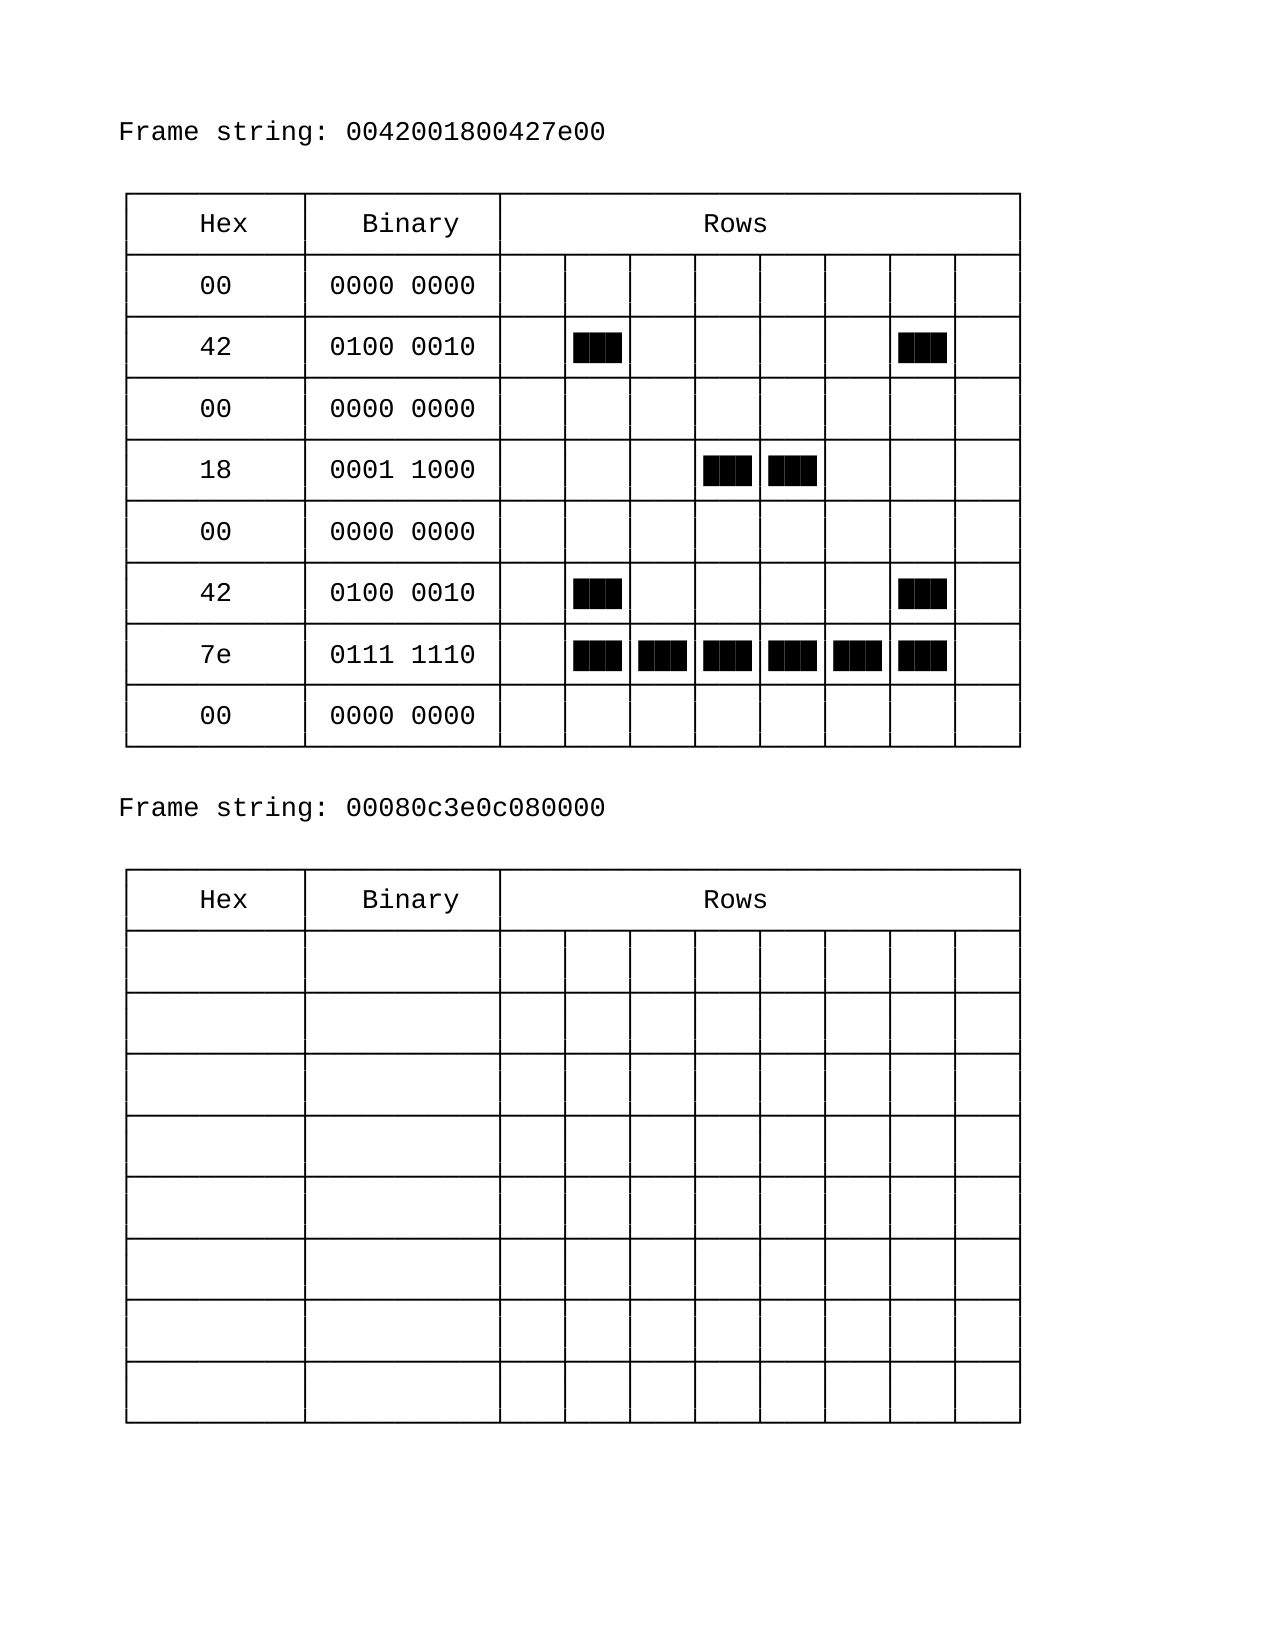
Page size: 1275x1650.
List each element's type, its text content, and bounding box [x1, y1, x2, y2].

text │ │ │ │ │ │ │ │ │ │ │ [826, 948, 889, 978]
text ├──────────┼───────────┼───┼───┼───┼───┼───┼───┼───┼───┤ [127, 1347, 304, 1378]
text │ 00 │ 0000 0000 │ │ │ │ │ │ │ │ │ [696, 518, 759, 548]
text │ │ │ │ │ │ │ │ │ │ │ [956, 1071, 1019, 1101]
text ├──────────┼───────────┼───┼───┼───┼───┼───┼───┼───┼───┤ [891, 425, 954, 456]
text ├──────────┼───────────┼───┼───┼───┼───┼───┼───┼───┼───┤ [306, 302, 499, 333]
text │ │ │ │ │ │ │ │ │ │ │ [891, 1194, 954, 1224]
text │ Hex │ Binary │ Rows │ [1021, 886, 1157, 917]
text │ │ │ │ │ │ │ │ │ │ │ [501, 1194, 564, 1224]
text │ 00 │ 0000 0000 │ │ │ │ │ │ │ │ │ [127, 702, 304, 733]
text │ │ │ │ │ │ │ │ │ │ │ [891, 1378, 954, 1409]
text │ │ │ │ │ │ │ │ │ │ │ [566, 1317, 629, 1347]
text │ 00 │ 0000 0000 │ │ │ │ │ │ │ │ │ [306, 272, 499, 302]
text │ │ │ │ │ │ │ │ │ │ │ [127, 1194, 304, 1224]
text │ 00 │ 0000 0000 │ │ │ │ │ │ │ │ │ [566, 518, 629, 548]
text │ │ │ │ │ │ │ │ │ │ │ [956, 1378, 1019, 1409]
text ├──────────┼───────────┼───┼───┼───┼───┼───┼───┼───┼───┤ [566, 1101, 629, 1132]
text ├──────────┼───────────┼───┼───┼───┼───┼───┼───┼───┼───┤ [566, 1163, 629, 1194]
text ├──────────┼───────────┼───┼───┼───┼───┼───┼───┼───┼───┤ [306, 671, 499, 702]
text │ │ │ │ │ │ │ │ │ │ │ [696, 1194, 759, 1224]
text ├──────────┼───────────┼───┼───┼───┼───┼───┼───┼───┼───┤ [306, 425, 499, 456]
text ├──────────┼───────────┼───┼───┼───┼───┼───┼───┼───┼───┤ [1021, 487, 1157, 518]
text ├──────────┼───────────┼───┼───┼───┼───┼───┼───┼───┼───┤ [127, 1163, 304, 1194]
text ├──────────┼───────────┼───┼───┼───┼───┼───┼───┼───┼───┤ [761, 610, 824, 641]
text │ │ │ │ │ │ │ │ │ │ │ [631, 1194, 694, 1224]
text │ 7e │ 0111 1110 │ │███│███│███│███│███│███│ │ [1021, 641, 1157, 671]
text │ 7e │ 0111 1110 │ │███│███│███│███│███│███│ │ [956, 641, 1019, 671]
text ├──────────┼───────────┼───┼───┼───┼───┼───┼───┼───┼───┤ [696, 364, 759, 395]
text ├──────────┼───────────┼───┼───┼───┼───┼───┼───┼───┼───┤ [891, 978, 954, 1009]
text ├──────────┼───────────┼───┼───┼───┼───┼───┼───┼───┼───┤ [1021, 1347, 1157, 1378]
text │ │ │ │ │ │ │ │ │ │ │ [306, 1317, 499, 1347]
text ├──────────┼───────────┼───┼───┼───┼───┼───┼───┼───┼───┤ [566, 978, 629, 1009]
text ├──────────┼───────────┼───┼───┼───┼───┼───┼───┼───┼───┤ [631, 1286, 694, 1317]
text │ │ │ │ │ │ │ │ │ │ │ [761, 1194, 824, 1224]
text │ 00 │ 0000 0000 │ │ │ │ │ │ │ │ │ [127, 395, 304, 425]
text │ Hex │ Binary │ Rows │ [306, 210, 499, 241]
text │ │ │ │ │ │ │ │ │ │ │ [306, 1132, 499, 1163]
text ├──────────┼───────────┼───┼───┼───┼───┼───┼───┼───┼───┤ [127, 1040, 304, 1071]
text ├──────────┼───────────┼───┼───┼───┼───┼───┼───┼───┼───┤ [891, 610, 954, 641]
text │ 00 │ 0000 0000 │ │ │ │ │ │ │ │ │ [891, 702, 954, 733]
text │ 42 │ 0100 0010 │ │███│ │ │ │ │███│ │ [501, 579, 564, 610]
text └──────────┴───────────┴───┴───┴───┴───┴───┴───┴───┴───┘ [118, 1409, 1157, 1439]
text │ 00 │ 0000 0000 │ │ │ │ │ │ │ │ │ [696, 272, 759, 302]
text ├──────────┼───────────┼───┼───┼───┼───┼───┼───┼───┼───┤ [956, 1163, 1019, 1194]
text │ │ │ │ │ │ │ │ │ │ │ [956, 1194, 1019, 1224]
text │ │ │ │ │ │ │ │ │ │ │ [1021, 948, 1157, 978]
text ├──────────┼───────────┼───┼───┼───┼───┼───┼───┼───┼───┤ [566, 364, 629, 395]
text ├──────────┼───────────┼───┼───┼───┼───┼───┼───┼───┼───┤ [127, 487, 304, 518]
text ├──────────┼───────────┼───┼───┼───┼───┼───┼───┼───┼───┤ [127, 548, 304, 579]
text ┌──────────┬───────────┬───────────────────────────────┐ [118, 179, 1157, 210]
text ├──────────┼───────────┼───┼───┼───┼───┼───┼───┼───┼───┤ [631, 364, 694, 395]
text ├──────────┼───────────┼───┼───┼───┼───┼───┼───┼───┼───┤ [631, 1040, 694, 1071]
text │ │ │ │ │ │ │ │ │ │ │ [956, 1132, 1019, 1163]
text │ │ │ │ │ │ │ │ │ │ │ [696, 948, 759, 978]
text ├──────────┼───────────┼───┼───┼───┼───┼───┼───┼───┼───┤ [956, 487, 1019, 518]
text │ 18 │ 0001 1000 │ │ │ │███│███│ │ │ │ [501, 456, 564, 487]
text ├──────────┼───────────┼───┼───┼───┼───┼───┼───┼───┼───┤ [761, 1224, 824, 1255]
text ├──────────┼───────────┼───┼───┼───┼───┼───┼───┼───┼───┤ [631, 1224, 694, 1255]
text │ 00 │ 0000 0000 │ │ │ │ │ │ │ │ │ [956, 272, 1019, 302]
text └──────────┴───────────┴───┴───┴───┴───┴───┴───┴───┴───┘ [118, 733, 1157, 763]
text │ │ │ │ │ │ │ │ │ │ │ [566, 1255, 629, 1286]
text │ │ │ │ │ │ │ │ │ │ │ [826, 1255, 889, 1286]
text │ │ │ │ │ │ │ │ │ │ │ [1021, 1255, 1157, 1286]
text ├──────────┼───────────┼───┼───┼───┼───┼───┼───┼───┼───┤ [956, 1286, 1019, 1317]
text │ │ │ │ │ │ │ │ │ │ │ [631, 1317, 694, 1347]
text │ 00 │ 0000 0000 │ │ │ │ │ │ │ │ │ [891, 272, 954, 302]
text │ │ │ │ │ │ │ │ │ │ │ [306, 1194, 499, 1224]
text │ │ │ │ │ │ │ │ │ │ │ [501, 1132, 564, 1163]
text ├──────────┼───────────┼───┼───┼───┼───┼───┼───┼───┼───┤ [1021, 671, 1157, 702]
text │ │ │ │ │ │ │ │ │ │ │ [826, 1009, 889, 1040]
text │ │ │ │ │ │ │ │ │ │ │ [891, 1009, 954, 1040]
text │ │ │ │ │ │ │ │ │ │ │ [127, 1132, 304, 1163]
text │ 18 │ 0001 1000 │ │ │ │███│███│ │ │ │ [761, 456, 824, 487]
text │ │ │ │ │ │ │ │ │ │ │ [501, 1317, 564, 1347]
text │ 7e │ 0111 1110 │ │███│███│███│███│███│███│ │ [127, 641, 304, 671]
text │ 42 │ 0100 0010 │ │███│ │ │ │ │███│ │ [956, 579, 1019, 610]
text ├──────────┼───────────┼───┼───┼───┼───┼───┼───┼───┼───┤ [891, 364, 954, 395]
text │ │ │ │ │ │ │ │ │ │ │ [761, 1009, 824, 1040]
text │ 18 │ 0001 1000 │ │ │ │███│███│ │ │ │ [891, 456, 954, 487]
text ├──────────┼───────────┼───┼───┼───┼───┼───┼───┼───┼───┤ [696, 671, 759, 702]
text │ │ │ │ │ │ │ │ │ │ │ [566, 1132, 629, 1163]
text ├──────────┼───────────┼───┼───┼───┼───┼───┼───┼───┼───┤ [956, 1224, 1019, 1255]
text │ 00 │ 0000 0000 │ │ │ │ │ │ │ │ │ [956, 702, 1019, 733]
text │ │ │ │ │ │ │ │ │ │ │ [306, 1378, 499, 1409]
text ├──────────┼───────────┼───┼───┼───┼───┼───┼───┼───┼───┤ [306, 1101, 499, 1132]
text │ 42 │ 0100 0010 │ │███│ │ │ │ │███│ │ [631, 333, 694, 364]
text │ │ │ │ │ │ │ │ │ │ │ [566, 1009, 629, 1040]
text ├──────────┼───────────┼───┼───┼───┼───┼───┼───┼───┼───┤ [761, 1040, 824, 1071]
text Frame string: 00080c3e0c080000 [118, 794, 1157, 825]
text ├──────────┼───────────┼───┼───┼───┼───┼───┼───┼───┼───┤ [1021, 302, 1157, 333]
text ├──────────┼───────────┼───┼───┼───┼───┼───┼───┼───┼───┤ [1021, 1163, 1157, 1194]
text │ │ │ │ │ │ │ │ │ │ │ [306, 1071, 499, 1101]
text ├──────────┼───────────┼───┼───┼───┼───┼───┼───┼───┼───┤ [696, 1224, 759, 1255]
text ├──────────┼───────────┼───┼───┼───┼───┼───┼───┼───┼───┤ [631, 1347, 694, 1378]
text │ 00 │ 0000 0000 │ │ │ │ │ │ │ │ │ [566, 395, 629, 425]
text ├──────────┼───────────┼───┼───┼───┼───┼───┼───┼───┼───┤ [1021, 425, 1157, 456]
text ├──────────┼───────────┼───┼───┼───┼───┼───┼───┼───┼───┤ [127, 671, 304, 702]
text │ 42 │ 0100 0010 │ │███│ │ │ │ │███│ │ [826, 333, 889, 364]
text │ 00 │ 0000 0000 │ │ │ │ │ │ │ │ │ [127, 518, 304, 548]
text │ │ │ │ │ │ │ │ │ │ │ [127, 1378, 304, 1409]
text │ Hex │ Binary │ Rows │ [127, 886, 304, 917]
text ├──────────┼───────────┼───┼───┼───┼───┼───┼───┼───┼───┤ [696, 610, 759, 641]
text ├──────────┼───────────┼───┼───┼───┼───┼───┼───┼───┼───┤ [761, 671, 824, 702]
text ├──────────┼───────────┼───┼───┼───┼───┼───┼───┼───┼───┤ [891, 1347, 954, 1378]
text ├──────────┼───────────┼───┼───┼───┼───┼───┼───┼───┼───┤ [631, 978, 694, 1009]
text ├──────────┼───────────┼───┼───┼───┼───┼───┼───┼───┼───┤ [956, 548, 1019, 579]
text │ 42 │ 0100 0010 │ │███│ │ │ │ │███│ │ [306, 333, 499, 364]
text │ 00 │ 0000 0000 │ │ │ │ │ │ │ │ │ [696, 395, 759, 425]
text │ │ │ │ │ │ │ │ │ │ │ [566, 1194, 629, 1224]
text │ 00 │ 0000 0000 │ │ │ │ │ │ │ │ │ [501, 272, 564, 302]
text ├──────────┼───────────┼───┬───┬───┬───┬───┬───┬───┬───┤ [501, 917, 1019, 948]
text │ 42 │ 0100 0010 │ │███│ │ │ │ │███│ │ [696, 333, 759, 364]
text │ 00 │ 0000 0000 │ │ │ │ │ │ │ │ │ [306, 395, 499, 425]
text ├──────────┼───────────┼───┼───┼───┼───┼───┼───┼───┼───┤ [631, 548, 694, 579]
text ├──────────┼───────────┼───┼───┼───┼───┼───┼───┼───┼───┤ [127, 1224, 304, 1255]
text ├──────────┼───────────┼───┼───┼───┼───┼───┼───┼───┼───┤ [501, 302, 564, 333]
text │ 42 │ 0100 0010 │ │███│ │ │ │ │███│ │ [891, 333, 954, 364]
text │ 00 │ 0000 0000 │ │ │ │ │ │ │ │ │ [1021, 272, 1157, 302]
text │ 00 │ 0000 0000 │ │ │ │ │ │ │ │ │ [566, 702, 629, 733]
text ┌──────────┬───────────┬───────────────────────────────┐ [118, 856, 1157, 886]
text │ 42 │ 0100 0010 │ │███│ │ │ │ │███│ │ [566, 333, 629, 364]
text ├──────────┼───────────┼───┼───┼───┼───┼───┼───┼───┼───┤ [566, 671, 629, 702]
text │ 00 │ 0000 0000 │ │ │ │ │ │ │ │ │ [501, 702, 564, 733]
text ├──────────┼───────────┼───┼───┼───┼───┼───┼───┼───┼───┤ [891, 548, 954, 579]
text ├──────────┼───────────┼───┼───┼───┼───┼───┼───┼───┼───┤ [696, 1040, 759, 1071]
text │ 00 │ 0000 0000 │ │ │ │ │ │ │ │ │ [761, 518, 824, 548]
text ├──────────┼───────────┼───┼───┼───┼───┼───┼───┼───┼───┤ [696, 487, 759, 518]
text │ 00 │ 0000 0000 │ │ │ │ │ │ │ │ │ [631, 702, 694, 733]
text │ │ │ │ │ │ │ │ │ │ │ [826, 1071, 889, 1101]
text │ 00 │ 0000 0000 │ │ │ │ │ │ │ │ │ [826, 395, 889, 425]
text │ 00 │ 0000 0000 │ │ │ │ │ │ │ │ │ [696, 702, 759, 733]
text │ Hex │ Binary │ Rows │ [306, 886, 499, 917]
text │ 42 │ 0100 0010 │ │███│ │ │ │ │███│ │ [696, 579, 759, 610]
text ├──────────┼───────────┼───┼───┼───┼───┼───┼───┼───┼───┤ [127, 364, 304, 395]
text ├──────────┼───────────┼───┼───┼───┼───┼───┼───┼───┼───┤ [306, 1163, 499, 1194]
text │ │ │ │ │ │ │ │ │ │ │ [631, 1255, 694, 1286]
text │ │ │ │ │ │ │ │ │ │ │ [696, 1378, 759, 1409]
text ├──────────┼───────────┼───┼───┼───┼───┼───┼───┼───┼───┤ [761, 1163, 824, 1194]
text ├──────────┼───────────┼───┼───┼───┼───┼───┼───┼───┼───┤ [696, 978, 759, 1009]
text ├──────────┼───────────┼───┼───┼───┼───┼───┼───┼───┼───┤ [1021, 1286, 1157, 1317]
text │ │ │ │ │ │ │ │ │ │ │ [956, 948, 1019, 978]
text ├──────────┼───────────┼───┼───┼───┼───┼───┼───┼───┼───┤ [891, 302, 954, 333]
text ├──────────┼───────────┼───┼───┼───┼───┼───┼───┼───┼───┤ [566, 487, 629, 518]
text │ │ │ │ │ │ │ │ │ │ │ [826, 1194, 889, 1224]
text │ 00 │ 0000 0000 │ │ │ │ │ │ │ │ │ [306, 518, 499, 548]
text │ │ │ │ │ │ │ │ │ │ │ [1021, 1071, 1157, 1101]
text │ 42 │ 0100 0010 │ │███│ │ │ │ │███│ │ [127, 333, 304, 364]
text ├──────────┼───────────┼───┼───┼───┼───┼───┼───┼───┼───┤ [631, 671, 694, 702]
text ├──────────┼───────────┼───┼───┼───┼───┼───┼───┼───┼───┤ [631, 610, 694, 641]
text │ 00 │ 0000 0000 │ │ │ │ │ │ │ │ │ [501, 518, 564, 548]
text ├──────────┼───────────┼───┼───┼───┼───┼───┼───┼───┼───┤ [501, 1347, 564, 1378]
text ├──────────┼───────────┼───┼───┼───┼───┼───┼───┼───┼───┤ [1021, 1101, 1157, 1132]
text │ 42 │ 0100 0010 │ │███│ │ │ │ │███│ │ [1021, 579, 1157, 610]
text │ │ │ │ │ │ │ │ │ │ │ [891, 1132, 954, 1163]
text │ 00 │ 0000 0000 │ │ │ │ │ │ │ │ │ [1021, 395, 1157, 425]
text │ 00 │ 0000 0000 │ │ │ │ │ │ │ │ │ [826, 702, 889, 733]
text ├──────────┼───────────┼───┼───┼───┼───┼───┼───┼───┼───┤ [761, 1101, 824, 1132]
text │ │ │ │ │ │ │ │ │ │ │ [1021, 1194, 1157, 1224]
text ├──────────┼───────────┼───┼───┼───┼───┼───┼───┼───┼───┤ [306, 548, 499, 579]
text ├──────────┼───────────┼───┼───┼───┼───┼───┼───┼───┼───┤ [826, 1286, 889, 1317]
text │ 00 │ 0000 0000 │ │ │ │ │ │ │ │ │ [826, 518, 889, 548]
text │ Hex │ Binary │ Rows │ [501, 886, 1019, 917]
text ├──────────┼───────────┼───┼───┼───┼───┼───┼───┼───┼───┤ [891, 487, 954, 518]
text ├──────────┼───────────┼───┼───┼───┼───┼───┼───┼───┼───┤ [501, 548, 564, 579]
text ├──────────┼───────────┼───┼───┼───┼───┼───┼───┼───┼───┤ [127, 1101, 304, 1132]
text ├──────────┼───────────┼───┼───┼───┼───┼───┼───┼───┼───┤ [306, 1224, 499, 1255]
text ├──────────┼───────────┼───┼───┼───┼───┼───┼───┼───┼───┤ [501, 610, 564, 641]
text ├──────────┼───────────┼───┼───┼───┼───┼───┼───┼───┼───┤ [761, 978, 824, 1009]
text ├──────────┼───────────┼───┼───┼───┼───┼───┼───┼───┼───┤ [956, 1040, 1019, 1071]
text │ │ │ │ │ │ │ │ │ │ │ [761, 1132, 824, 1163]
text ├──────────┼───────────┼───┼───┼───┼───┼───┼───┼───┼───┤ [1021, 610, 1157, 641]
text │ │ │ │ │ │ │ │ │ │ │ [956, 1317, 1019, 1347]
text ├──────────┼───────────┼───┼───┼───┼───┼───┼───┼───┼───┤ [696, 1163, 759, 1194]
text ├──────────┼───────────┼───┼───┼───┼───┼───┼───┼───┼───┤ [501, 1286, 564, 1317]
text ├──────────┼───────────┼───┼───┼───┼───┼───┼───┼───┼───┤ [826, 487, 889, 518]
text │ 42 │ 0100 0010 │ │███│ │ │ │ │███│ │ [761, 333, 824, 364]
text ├──────────┼───────────┼───┼───┼───┼───┼───┼───┼───┼───┤ [501, 978, 564, 1009]
text │ │ │ │ │ │ │ │ │ │ │ [306, 1255, 499, 1286]
text ├──────────┼───────────┼───┼───┼───┼───┼───┼───┼───┼───┤ [1021, 978, 1157, 1009]
text ├──────────┼───────────┼───┼───┼───┼───┼───┼───┼───┼───┤ [501, 1163, 564, 1194]
text │ 42 │ 0100 0010 │ │███│ │ │ │ │███│ │ [891, 579, 954, 610]
text │ 00 │ 0000 0000 │ │ │ │ │ │ │ │ │ [956, 518, 1019, 548]
text │ │ │ │ │ │ │ │ │ │ │ [826, 1317, 889, 1347]
text ├──────────┼───────────┼───┼───┼───┼───┼───┼───┼───┼───┤ [631, 1163, 694, 1194]
text ├──────────┼───────────┼───┼───┼───┼───┼───┼───┼───┼───┤ [826, 1163, 889, 1194]
text │ │ │ │ │ │ │ │ │ │ │ [956, 1255, 1019, 1286]
text ├──────────┼───────────┼───┼───┼───┼───┼───┼───┼───┼───┤ [826, 302, 889, 333]
text ├──────────┼───────────┼───┼───┼───┼───┼───┼───┼───┼───┤ [306, 610, 499, 641]
text ├──────────┼───────────┼───┼───┼───┼───┼───┼───┼───┼───┤ [306, 1347, 499, 1378]
text ├──────────┼───────────┼───┼───┼───┼───┼───┼───┼───┼───┤ [826, 548, 889, 579]
text ├──────────┼───────────┼───┼───┼───┼───┼───┼───┼───┼───┤ [956, 1101, 1019, 1132]
text ├──────────┼───────────┼───┼───┼───┼───┼───┼───┼───┼───┤ [631, 425, 694, 456]
text │ │ │ │ │ │ │ │ │ │ │ [761, 1255, 824, 1286]
text │ 00 │ 0000 0000 │ │ │ │ │ │ │ │ │ [631, 518, 694, 548]
text ├──────────┼───────────┼───┼───┼───┼───┼───┼───┼───┼───┤ [891, 1163, 954, 1194]
text ├──────────┼───────────┼───┼───┼───┼───┼───┼───┼───┼───┤ [891, 1101, 954, 1132]
text │ 00 │ 0000 0000 │ │ │ │ │ │ │ │ │ [761, 272, 824, 302]
text ├──────────┼───────────┼───┼───┼───┼───┼───┼───┼───┼───┤ [566, 425, 629, 456]
text │ 00 │ 0000 0000 │ │ │ │ │ │ │ │ │ [566, 272, 629, 302]
text ├──────────┼───────────┼───┬───┬───┬───┬───┬───┬───┬───┤ [306, 241, 499, 272]
text ├──────────┼───────────┼───┼───┼───┼───┼───┼───┼───┼───┤ [306, 978, 499, 1009]
text │ │ │ │ │ │ │ │ │ │ │ [127, 1255, 304, 1286]
text │ 42 │ 0100 0010 │ │███│ │ │ │ │███│ │ [1021, 333, 1157, 364]
text ├──────────┼───────────┼───┼───┼───┼───┼───┼───┼───┼───┤ [566, 610, 629, 641]
text │ │ │ │ │ │ │ │ │ │ │ [761, 1071, 824, 1101]
text │ │ │ │ │ │ │ │ │ │ │ [306, 1009, 499, 1040]
text │ 00 │ 0000 0000 │ │ │ │ │ │ │ │ │ [306, 702, 499, 733]
text │ │ │ │ │ │ │ │ │ │ │ [566, 1378, 629, 1409]
text ├──────────┼───────────┼───┼───┼───┼───┼───┼───┼───┼───┤ [761, 1347, 824, 1378]
text ├──────────┼───────────┼───┼───┼───┼───┼───┼───┼───┼───┤ [761, 548, 824, 579]
text │ │ │ │ │ │ │ │ │ │ │ [127, 1071, 304, 1101]
text │ 7e │ 0111 1110 │ │███│███│███│███│███│███│ │ [306, 641, 499, 671]
text ├──────────┼───────────┼───┼───┼───┼───┼───┼───┼───┼───┤ [501, 425, 564, 456]
text │ │ │ │ │ │ │ │ │ │ │ [891, 1255, 954, 1286]
text ├──────────┼───────────┼───┼───┼───┼───┼───┼───┼───┼───┤ [891, 1224, 954, 1255]
text ├──────────┼───────────┼───┼───┼───┼───┼───┼───┼───┼───┤ [956, 1347, 1019, 1378]
text │ │ │ │ │ │ │ │ │ │ │ [891, 1071, 954, 1101]
text │ Hex │ Binary │ Rows │ [1021, 210, 1157, 241]
text │ │ │ │ │ │ │ │ │ │ │ [631, 1009, 694, 1040]
text │ │ │ │ │ │ │ │ │ │ │ [761, 948, 824, 978]
text ├──────────┼───────────┼───┼───┼───┼───┼───┼───┼───┼───┤ [306, 487, 499, 518]
text │ 42 │ 0100 0010 │ │███│ │ │ │ │███│ │ [631, 579, 694, 610]
text ├──────────┼───────────┼───┼───┼───┼───┼───┼───┼───┼───┤ [566, 302, 629, 333]
text ├──────────┼───────────┼───┼───┼───┼───┼───┼───┼───┼───┤ [696, 302, 759, 333]
text ├──────────┼───────────┼───┼───┼───┼───┼───┼───┼───┼───┤ [696, 425, 759, 456]
text ├──────────┼───────────┼───┬───┬───┬───┬───┬───┬───┬───┤ [306, 917, 499, 948]
text │ │ │ │ │ │ │ │ │ │ │ [696, 1071, 759, 1101]
text ├──────────┼───────────┼───┼───┼───┼───┼───┼───┼───┼───┤ [127, 425, 304, 456]
text │ 42 │ 0100 0010 │ │███│ │ │ │ │███│ │ [306, 579, 499, 610]
text │ │ │ │ │ │ │ │ │ │ │ [306, 948, 499, 978]
text │ │ │ │ │ │ │ │ │ │ │ [1021, 1009, 1157, 1040]
text ├──────────┼───────────┼───┼───┼───┼───┼───┼───┼───┼───┤ [566, 1286, 629, 1317]
text ├──────────┼───────────┼───┼───┼───┼───┼───┼───┼───┼───┤ [826, 1040, 889, 1071]
text │ │ │ │ │ │ │ │ │ │ │ [956, 1009, 1019, 1040]
text │ │ │ │ │ │ │ │ │ │ │ [1021, 1317, 1157, 1347]
text │ 00 │ 0000 0000 │ │ │ │ │ │ │ │ │ [1021, 518, 1157, 548]
text │ │ │ │ │ │ │ │ │ │ │ [696, 1317, 759, 1347]
text │ │ │ │ │ │ │ │ │ │ │ [631, 1132, 694, 1163]
text │ │ │ │ │ │ │ │ │ │ │ [631, 1071, 694, 1101]
text ├──────────┼───────────┼───┬───┬───┬───┬───┬───┬───┬───┤ [127, 917, 304, 948]
text ├──────────┼───────────┼───┼───┼───┼───┼───┼───┼───┼───┤ [826, 1101, 889, 1132]
text ├──────────┼───────────┼───┼───┼───┼───┼───┼───┼───┼───┤ [501, 671, 564, 702]
text ├──────────┼───────────┼───┼───┼───┼───┼───┼───┼───┼───┤ [127, 610, 304, 641]
text │ │ │ │ │ │ │ │ │ │ │ [631, 1378, 694, 1409]
text │ 42 │ 0100 0010 │ │███│ │ │ │ │███│ │ [826, 579, 889, 610]
text │ 00 │ 0000 0000 │ │ │ │ │ │ │ │ │ [1021, 702, 1157, 733]
text │ │ │ │ │ │ │ │ │ │ │ [891, 1317, 954, 1347]
text ├──────────┼───────────┼───┬───┬───┬───┬───┬───┬───┬───┤ [1021, 241, 1157, 272]
text │ 42 │ 0100 0010 │ │███│ │ │ │ │███│ │ [566, 579, 629, 610]
text │ │ │ │ │ │ │ │ │ │ │ [696, 1132, 759, 1163]
text │ 42 │ 0100 0010 │ │███│ │ │ │ │███│ │ [761, 579, 824, 610]
text ├──────────┼───────────┼───┼───┼───┼───┼───┼───┼───┼───┤ [127, 1286, 304, 1317]
text │ 18 │ 0001 1000 │ │ │ │███│███│ │ │ │ [1021, 456, 1157, 487]
text │ │ │ │ │ │ │ │ │ │ │ [127, 1009, 304, 1040]
text │ 18 │ 0001 1000 │ │ │ │███│███│ │ │ │ [306, 456, 499, 487]
text ├──────────┼───────────┼───┬───┬───┬───┬───┬───┬───┬───┤ [501, 241, 1019, 272]
text ├──────────┼───────────┼───┼───┼───┼───┼───┼───┼───┼───┤ [1021, 1040, 1157, 1071]
text │ 42 │ 0100 0010 │ │███│ │ │ │ │███│ │ [501, 333, 564, 364]
text ├──────────┼───────────┼───┼───┼───┼───┼───┼───┼───┼───┤ [696, 548, 759, 579]
text ├──────────┼───────────┼───┼───┼───┼───┼───┼───┼───┼───┤ [127, 302, 304, 333]
text ├──────────┼───────────┼───┼───┼───┼───┼───┼───┼───┼───┤ [306, 364, 499, 395]
text │ 18 │ 0001 1000 │ │ │ │███│███│ │ │ │ [956, 456, 1019, 487]
text ├──────────┼───────────┼───┼───┼───┼───┼───┼───┼───┼───┤ [566, 1040, 629, 1071]
text │ 18 │ 0001 1000 │ │ │ │███│███│ │ │ │ [696, 456, 759, 487]
text ├──────────┼───────────┼───┼───┼───┼───┼───┼───┼───┼───┤ [761, 364, 824, 395]
text ├──────────┼───────────┼───┼───┼───┼───┼───┼───┼───┼───┤ [501, 487, 564, 518]
text Frame string: 0042001800427e00 [118, 118, 1157, 149]
text ├──────────┼───────────┼───┼───┼───┼───┼───┼───┼───┼───┤ [566, 1347, 629, 1378]
text ├──────────┼───────────┼───┼───┼───┼───┼───┼───┼───┼───┤ [501, 364, 564, 395]
text ├──────────┼───────────┼───┼───┼───┼───┼───┼───┼───┼───┤ [956, 302, 1019, 333]
text │ 7e │ 0111 1110 │ │███│███│███│███│███│███│ │ [501, 641, 564, 671]
text ├──────────┼───────────┼───┼───┼───┼───┼───┼───┼───┼───┤ [501, 1224, 564, 1255]
text │ │ │ │ │ │ │ │ │ │ │ [631, 948, 694, 978]
text ├──────────┼───────────┼───┼───┼───┼───┼───┼───┼───┼───┤ [306, 1286, 499, 1317]
text │ │ │ │ │ │ │ │ │ │ │ [501, 1071, 564, 1101]
text │ │ │ │ │ │ │ │ │ │ │ [826, 1378, 889, 1409]
text │ │ │ │ │ │ │ │ │ │ │ [127, 1317, 304, 1347]
text ├──────────┼───────────┼───┼───┼───┼───┼───┼───┼───┼───┤ [1021, 548, 1157, 579]
text ├──────────┼───────────┼───┼───┼───┼───┼───┼───┼───┼───┤ [566, 548, 629, 579]
text ├──────────┼───────────┼───┼───┼───┼───┼───┼───┼───┼───┤ [501, 1040, 564, 1071]
text ├──────────┼───────────┼───┼───┼───┼───┼───┼───┼───┼───┤ [501, 1101, 564, 1132]
text │ │ │ │ │ │ │ │ │ │ │ [826, 1132, 889, 1163]
text │ │ │ │ │ │ │ │ │ │ │ [696, 1009, 759, 1040]
text ├──────────┼───────────┼───┼───┼───┼───┼───┼───┼───┼───┤ [127, 978, 304, 1009]
text │ 00 │ 0000 0000 │ │ │ │ │ │ │ │ │ [631, 395, 694, 425]
text ├──────────┼───────────┼───┼───┼───┼───┼───┼───┼───┼───┤ [761, 425, 824, 456]
text ├──────────┼───────────┼───┼───┼───┼───┼───┼───┼───┼───┤ [1021, 364, 1157, 395]
text ├──────────┼───────────┼───┼───┼───┼───┼───┼───┼───┼───┤ [761, 1286, 824, 1317]
text ├──────────┼───────────┼───┼───┼───┼───┼───┼───┼───┼───┤ [761, 302, 824, 333]
text │ 18 │ 0001 1000 │ │ │ │███│███│ │ │ │ [127, 456, 304, 487]
text ├──────────┼───────────┼───┼───┼───┼───┼───┼───┼───┼───┤ [956, 610, 1019, 641]
text │ │ │ │ │ │ │ │ │ │ │ [501, 1009, 564, 1040]
text ├──────────┼───────────┼───┼───┼───┼───┼───┼───┼───┼───┤ [891, 1286, 954, 1317]
text │ 18 │ 0001 1000 │ │ │ │███│███│ │ │ │ [631, 456, 694, 487]
text ├──────────┼───────────┼───┼───┼───┼───┼───┼───┼───┼───┤ [826, 425, 889, 456]
text ├──────────┼───────────┼───┼───┼───┼───┼───┼───┼───┼───┤ [826, 978, 889, 1009]
text │ 18 │ 0001 1000 │ │ │ │███│███│ │ │ │ [566, 456, 629, 487]
text ├──────────┼───────────┼───┼───┼───┼───┼───┼───┼───┼───┤ [956, 425, 1019, 456]
text ├──────────┼───────────┼───┼───┼───┼───┼───┼───┼───┼───┤ [631, 1101, 694, 1132]
text │ 00 │ 0000 0000 │ │ │ │ │ │ │ │ │ [956, 395, 1019, 425]
text │ 00 │ 0000 0000 │ │ │ │ │ │ │ │ │ [631, 272, 694, 302]
text │ │ │ │ │ │ │ │ │ │ │ [891, 948, 954, 978]
text │ │ │ │ │ │ │ │ │ │ │ [501, 948, 564, 978]
text │ 18 │ 0001 1000 │ │ │ │███│███│ │ │ │ [826, 456, 889, 487]
text ├──────────┼───────────┼───┼───┼───┼───┼───┼───┼───┼───┤ [1021, 1224, 1157, 1255]
text │ │ │ │ │ │ │ │ │ │ │ [501, 1378, 564, 1409]
text ├──────────┼───────────┼───┼───┼───┼───┼───┼───┼───┼───┤ [891, 1040, 954, 1071]
text ├──────────┼───────────┼───┼───┼───┼───┼───┼───┼───┼───┤ [826, 364, 889, 395]
text ├──────────┼───────────┼───┼───┼───┼───┼───┼───┼───┼───┤ [826, 1347, 889, 1378]
text ├──────────┼───────────┼───┼───┼───┼───┼───┼───┼───┼───┤ [891, 671, 954, 702]
text │ 42 │ 0100 0010 │ │███│ │ │ │ │███│ │ [127, 579, 304, 610]
text ├──────────┼───────────┼───┼───┼───┼───┼───┼───┼───┼───┤ [956, 978, 1019, 1009]
text │ │ │ │ │ │ │ │ │ │ │ [127, 948, 304, 978]
text ├──────────┼───────────┼───┼───┼───┼───┼───┼───┼───┼───┤ [696, 1347, 759, 1378]
text ├──────────┼───────────┼───┼───┼───┼───┼───┼───┼───┼───┤ [826, 1224, 889, 1255]
text │ 00 │ 0000 0000 │ │ │ │ │ │ │ │ │ [826, 272, 889, 302]
text │ 00 │ 0000 0000 │ │ │ │ │ │ │ │ │ [501, 395, 564, 425]
text ├──────────┼───────────┼───┼───┼───┼───┼───┼───┼───┼───┤ [761, 487, 824, 518]
text ├──────────┼───────────┼───┬───┬───┬───┬───┬───┬───┬───┤ [127, 241, 304, 272]
text ├──────────┼───────────┼───┼───┼───┼───┼───┼───┼───┼───┤ [956, 364, 1019, 395]
text │ │ │ │ │ │ │ │ │ │ │ [696, 1255, 759, 1286]
text ├──────────┼───────────┼───┼───┼───┼───┼───┼───┼───┼───┤ [826, 610, 889, 641]
text │ 00 │ 0000 0000 │ │ │ │ │ │ │ │ │ [761, 395, 824, 425]
text │ Hex │ Binary │ Rows │ [501, 210, 1019, 241]
text │ 00 │ 0000 0000 │ │ │ │ │ │ │ │ │ [891, 518, 954, 548]
text ├──────────┼───────────┼───┬───┬───┬───┬───┬───┬───┬───┤ [1021, 917, 1157, 948]
text ├──────────┼───────────┼───┼───┼───┼───┼───┼───┼───┼───┤ [306, 1040, 499, 1071]
text │ Hex │ Binary │ Rows │ [127, 210, 304, 241]
text │ │ │ │ │ │ │ │ │ │ │ [761, 1378, 824, 1409]
text ├──────────┼───────────┼───┼───┼───┼───┼───┼───┼───┼───┤ [631, 302, 694, 333]
text ├──────────┼───────────┼───┼───┼───┼───┼───┼───┼───┼───┤ [566, 1224, 629, 1255]
text │ │ │ │ │ │ │ │ │ │ │ [501, 1255, 564, 1286]
text ├──────────┼───────────┼───┼───┼───┼───┼───┼───┼───┼───┤ [696, 1286, 759, 1317]
text ├──────────┼───────────┼───┼───┼───┼───┼───┼───┼───┼───┤ [696, 1101, 759, 1132]
text │ │ │ │ │ │ │ │ │ │ │ [566, 1071, 629, 1101]
text │ 00 │ 0000 0000 │ │ │ │ │ │ │ │ │ [761, 702, 824, 733]
text │ 00 │ 0000 0000 │ │ │ │ │ │ │ │ │ [891, 395, 954, 425]
text ├──────────┼───────────┼───┼───┼───┼───┼───┼───┼───┼───┤ [956, 671, 1019, 702]
text ├──────────┼───────────┼───┼───┼───┼───┼───┼───┼───┼───┤ [826, 671, 889, 702]
text │ │ │ │ │ │ │ │ │ │ │ [761, 1317, 824, 1347]
text │ 42 │ 0100 0010 │ │███│ │ │ │ │███│ │ [956, 333, 1019, 364]
text │ │ │ │ │ │ │ │ │ │ │ [566, 948, 629, 978]
text │ 00 │ 0000 0000 │ │ │ │ │ │ │ │ │ [127, 272, 304, 302]
text │ │ │ │ │ │ │ │ │ │ │ [1021, 1378, 1157, 1409]
text ├──────────┼───────────┼───┼───┼───┼───┼───┼───┼───┼───┤ [631, 487, 694, 518]
text │ │ │ │ │ │ │ │ │ │ │ [1021, 1132, 1157, 1163]
